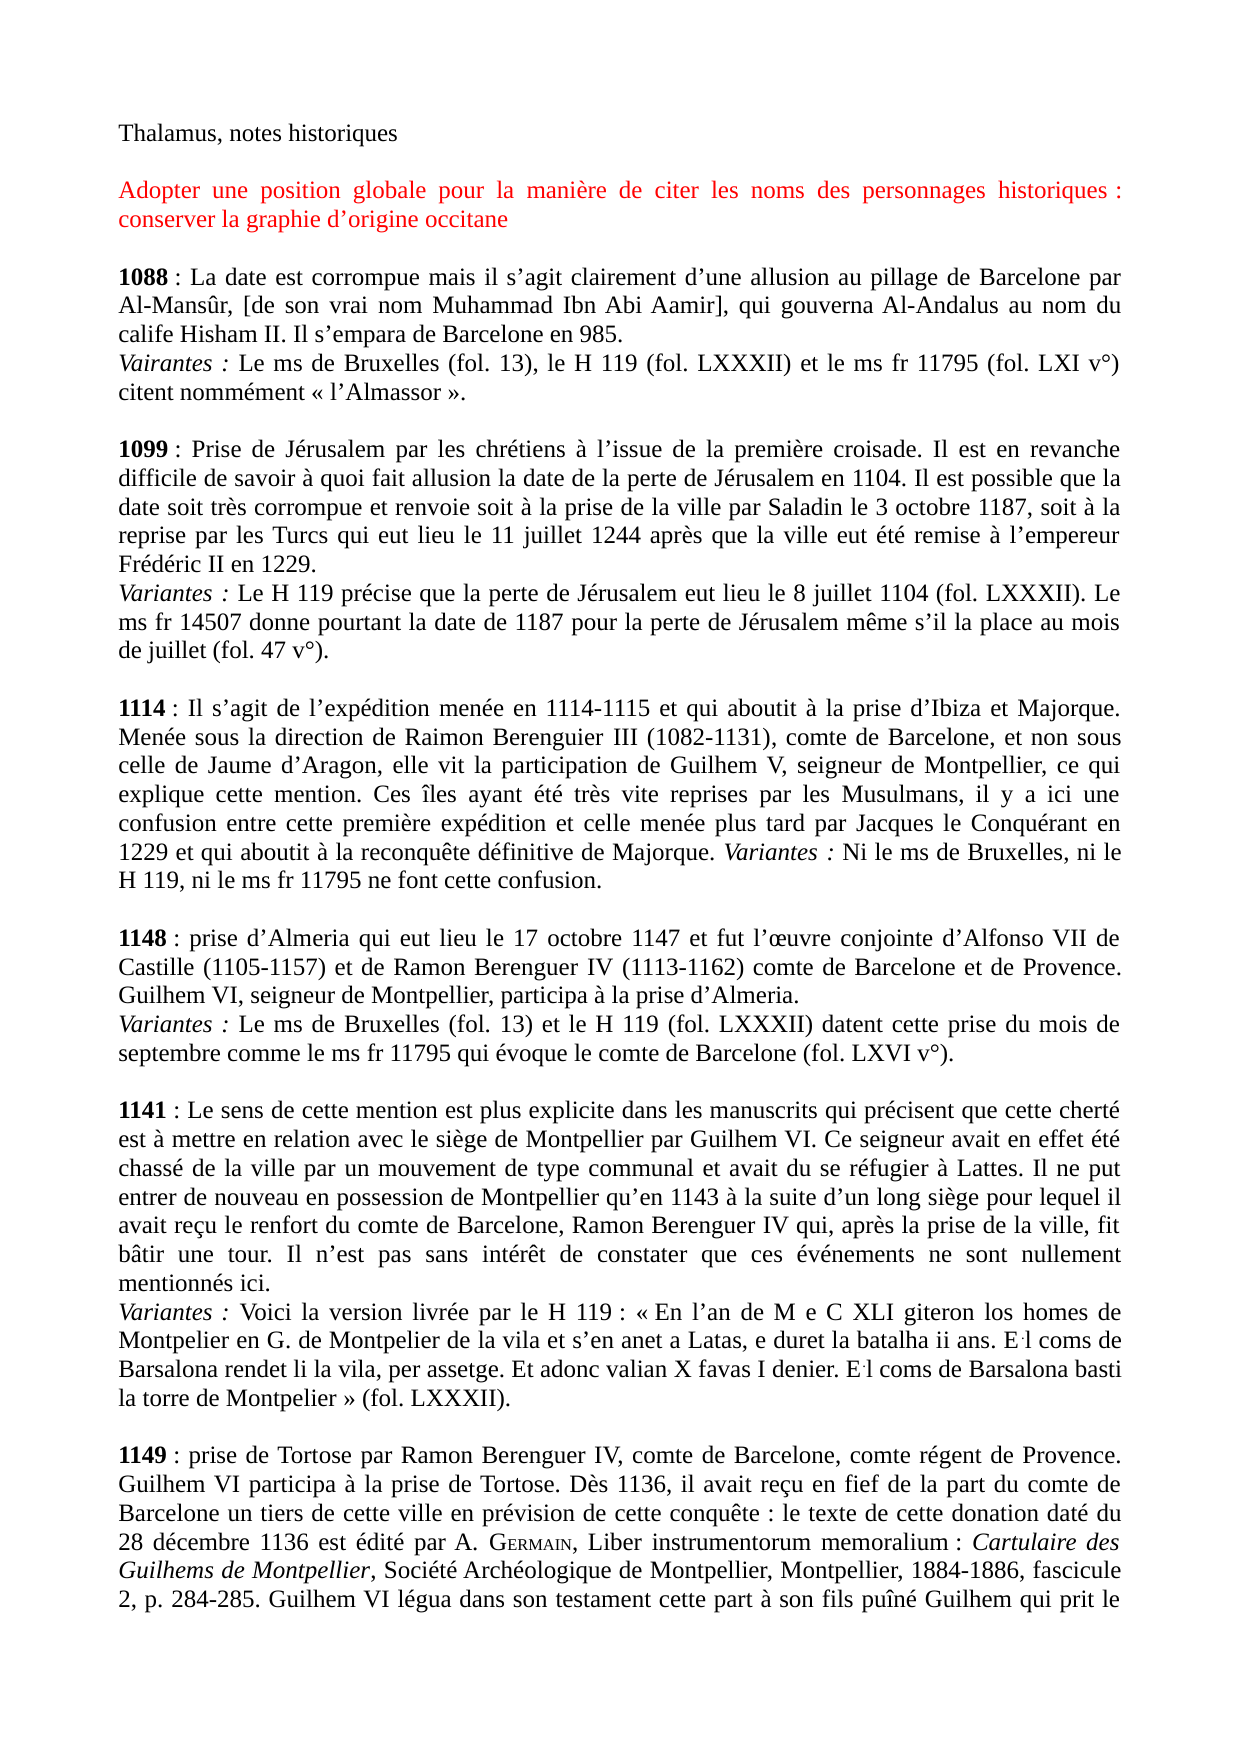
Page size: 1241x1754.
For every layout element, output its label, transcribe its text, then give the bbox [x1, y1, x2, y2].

text 1088 : La date est corrompue mais il s’agit clairement d’une allusion au pillage de Barcelone par Al-Mansûr, [de son vrai nom Muhammad Ibn Abi Aamir], qui gouverna Al-Andalus au nom du calife Hisham II. Il s’empara de Barcelone en 985. [118, 262, 1122, 348]
text Thalamus, notes historiques [118, 118, 1122, 147]
text Adopter une position globale pour la manière de citer les noms des personnages historiques : conserver la graphie d’origine occitane [118, 176, 1122, 233]
text Variantes : Le ms de Bruxelles (fol. 13) et le H 119 (fol. LXXXII) datent cette prise du mois de septembre comme le ms fr 11795 qui évoque le comte de Barcelone (fol. LXVI v°). [118, 1009, 1122, 1067]
text Variantes : Voici la version livrée par le H 119 : « En l’an de M e C XLI giteron los homes de Montpelier en G. de Montpelier de la vila et s’en anet a Latas, e duret la batalha ii ans. E.l coms de Barsalona rendet li la vila, per assetge. Et adonc valian X favas I denier. E.l coms de Barsalona basti la torre de Montpelier » (fol. LXXXII). [118, 1297, 1122, 1412]
text 1148 : prise d’Almeria qui eut lieu le 17 octobre 1147 et fut l’œuvre conjointe d’Alfonso VII de Castille (1105-1157) et de Ramon Berenguer iv (1113-1162) comte de Barcelone et de Provence. Guilhem VI, seigneur de Montpellier, participa à la prise d’Almeria. [118, 923, 1122, 1009]
text Variantes : Le H 119 précise que la perte de Jérusalem eut lieu le 8 juillet 1104 (fol. LXXXII). Le ms fr 14507 donne pourtant la date de 1187 pour la perte de Jérusalem même s’il la place au mois de juillet (fol. 47 v°). [118, 578, 1122, 664]
text 1114 : Il s’agit de l’expédition menée en 1114-1115 et qui aboutit à la prise d’Ibiza et Majorque. Menée sous la direction de Raimon Berenguier iii (1082-1131), comte de Barcelone, et non sous celle de Jaume d’Aragon, elle vit la participation de Guilhem V, seigneur de Montpellier, ce qui explique cette mention. Ces îles ayant été très vite reprises par les Musulmans, il y a ici une confusion entre cette première expédition et celle menée plus tard par Jacques le Conquérant en 1229 et qui aboutit à la reconquête définitive de Majorque. Variantes : Ni le ms de Bruxelles, ni le H 119, ni le ms fr 11795 ne font cette confusion. [118, 693, 1122, 894]
text 1141 : Le sens de cette mention est plus explicite dans les manuscrits qui précisent que cette cherté est à mettre en relation avec le siège de Montpellier par Guilhem VI. Ce seigneur avait en effet été chassé de la ville par un mouvement de type communal et avait du se réfugier à Lattes. Il ne put entrer de nouveau en possession de Montpellier qu’en 1143 à la suite d’un long siège pour lequel il avait reçu le renfort du comte de Barcelone, Ramon Berenguer IV qui, après la prise de la ville, fit bâtir une tour. Il n’est pas sans intérêt de constater que ces événements ne sont nullement mentionnés ici. [118, 1096, 1122, 1297]
text 1149 : prise de Tortose par Ramon Berenguer IV, comte de Barcelone, comte régent de Provence. Guilhem VI participa à la prise de Tortose. Dès 1136, il avait reçu en fief de la part du comte de Barcelone un tiers de cette ville en prévision de cette conquête : le texte de cette donation daté du 28 décembre 1136 est édité par A. Germain, Liber instrumentorum memoralium : Cartulaire des Guilhems de Montpellier, Société Archéologique de Montpellier, Montpellier, 1884-1886, fascicule 2, p. 284-285. Guilhem VI légua dans son testament cette part à son fils puîné Guilhem qui prit le [118, 1441, 1122, 1613]
text Vairantes : Le ms de Bruxelles (fol. 13), le H 119 (fol. LXXXII) et le ms fr 11795 (fol. LXI v°) citent nommément « l’Almassor ». [118, 348, 1122, 406]
text 1099 : Prise de Jérusalem par les chrétiens à l’issue de la première croisade. Il est en revanche difficile de savoir à quoi fait allusion la date de la perte de Jérusalem en 1104. Il est possible que la date soit très corrompue et renvoie soit à la prise de la ville par Saladin le 3 octobre 1187, soit à la reprise par les Turcs qui eut lieu le 11 juillet 1244 après que la ville eut été remise à l’empereur Frédéric II en 1229. [118, 434, 1122, 578]
